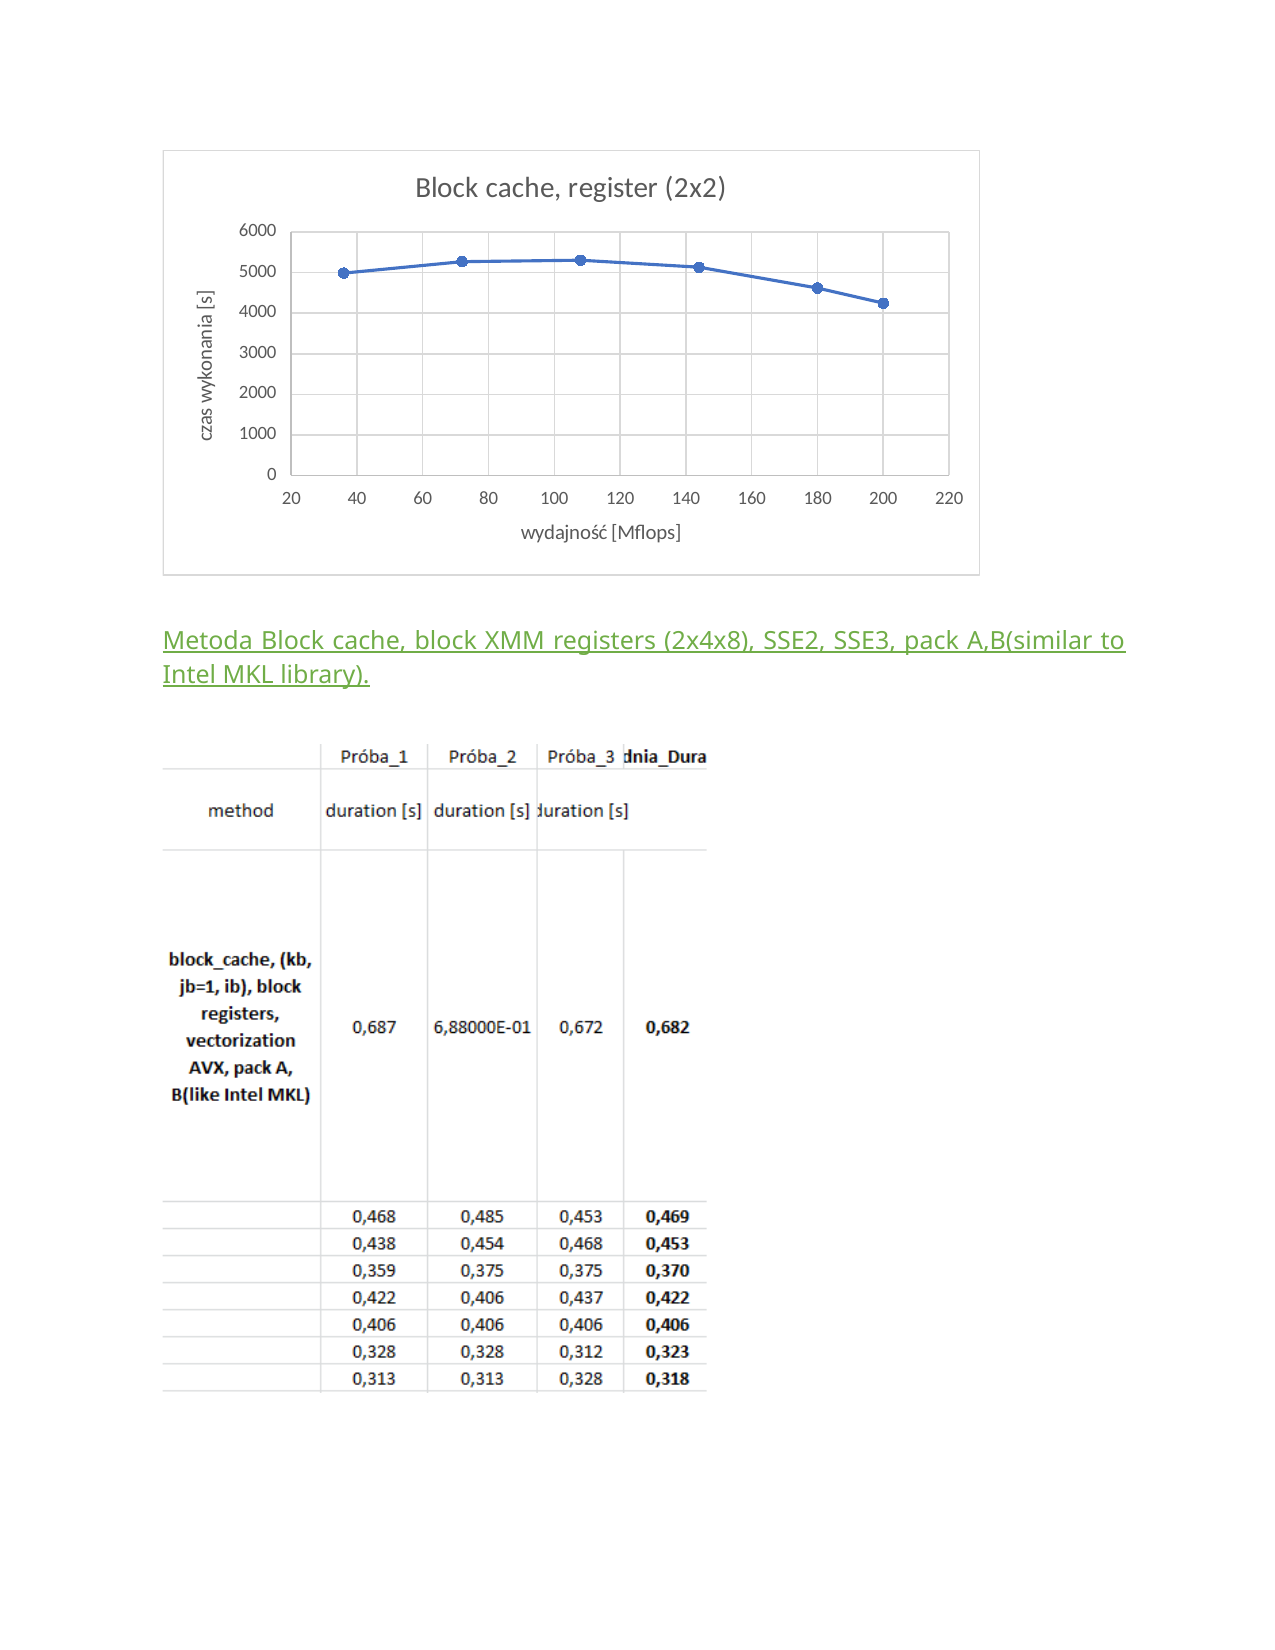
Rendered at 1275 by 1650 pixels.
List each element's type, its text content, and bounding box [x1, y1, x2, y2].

text Metoda Block cache, block XMM registers (2x4x8), SSE2, SSE3, pack A,B(similar to Intel MKL library). [162, 622, 1127, 691]
